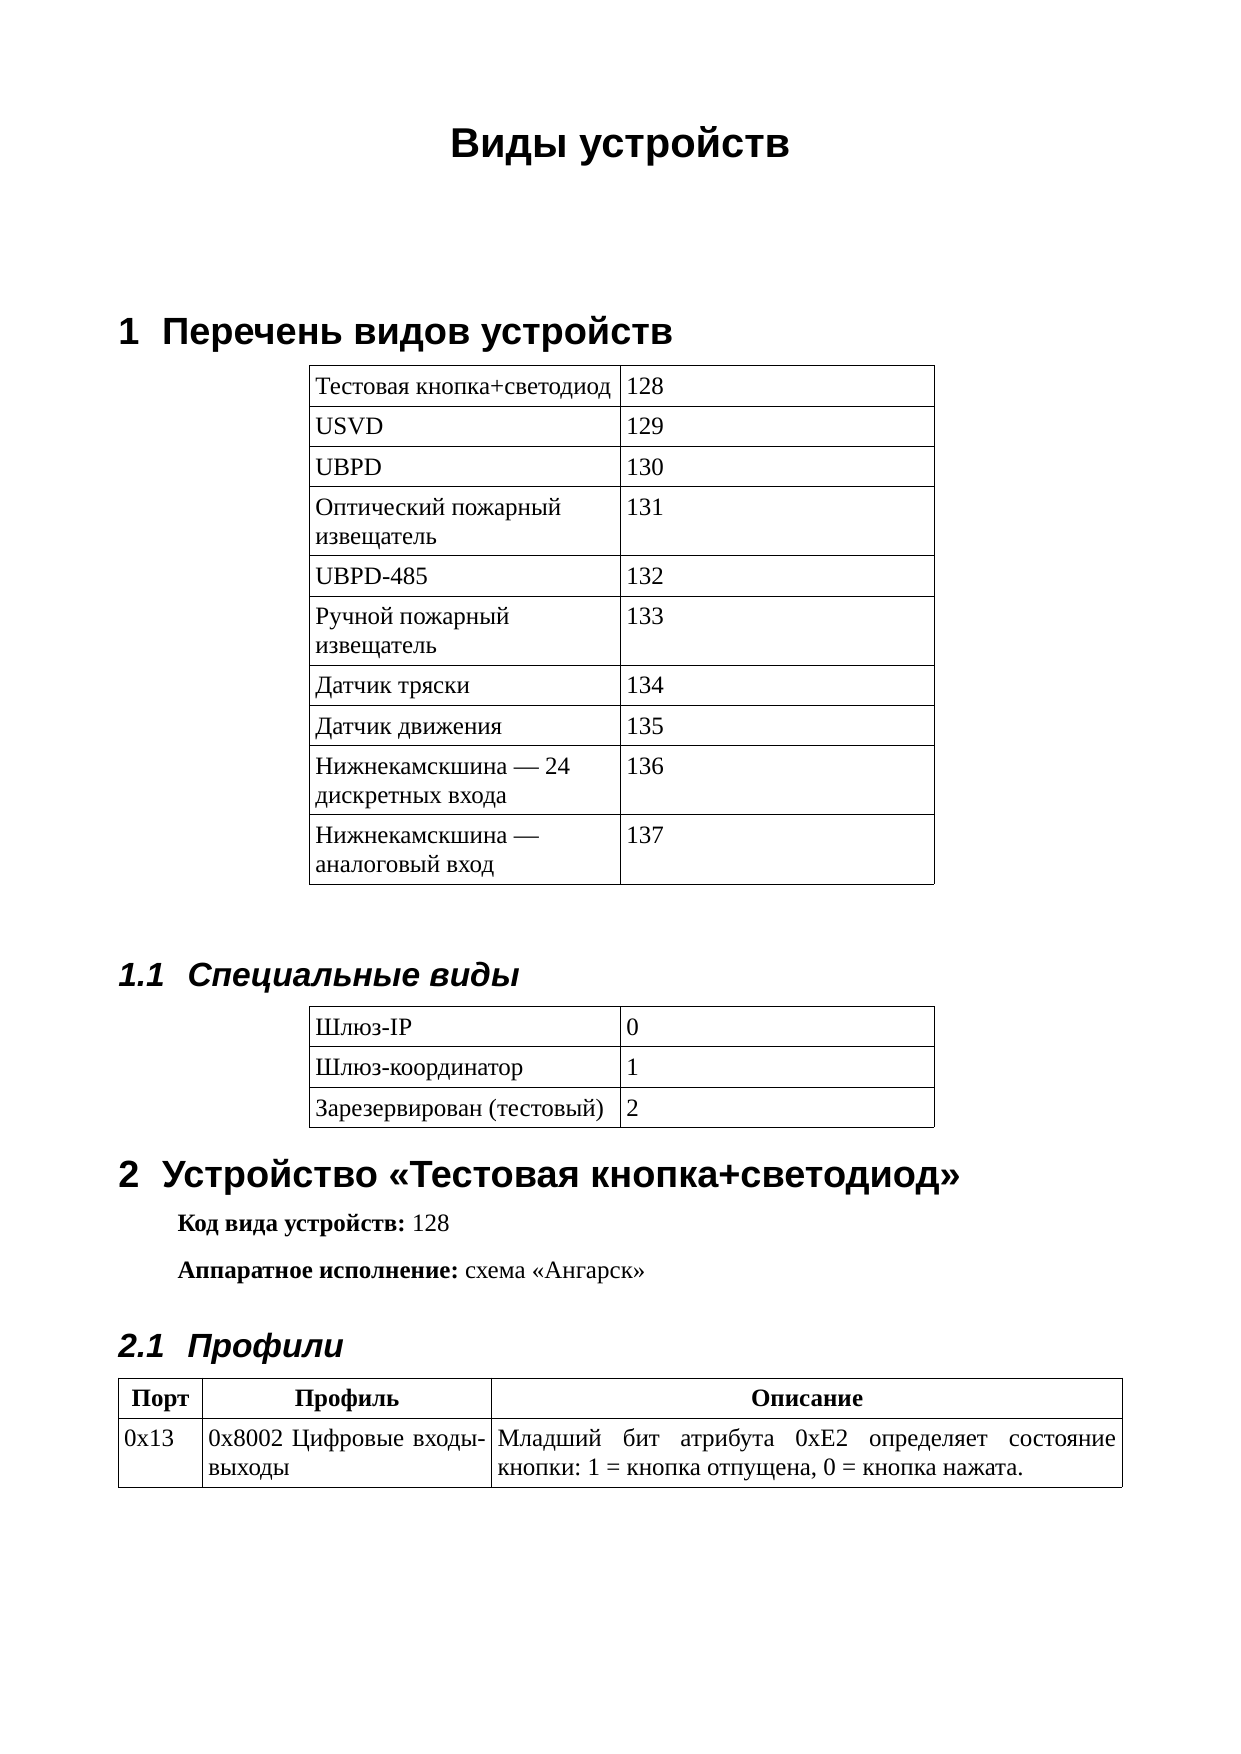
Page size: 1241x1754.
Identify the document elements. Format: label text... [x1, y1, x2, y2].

table_cell 137 [621, 815, 934, 883]
table_cell Младший бит атрибута 0xE2 определяет состояние кнопки: 1 = кнопка отпущена, 0 = кнопка нажата. [492, 1419, 1122, 1487]
table_cell 136 [621, 746, 934, 814]
table_header Профиль [203, 1379, 491, 1418]
subtitle Перечень видов устройств [118, 309, 1122, 353]
table_cell Ручной пожарный извещатель [310, 597, 620, 665]
table_cell 1 [621, 1047, 934, 1087]
table_header Описание [492, 1379, 1122, 1418]
table_header 128 [621, 366, 934, 406]
table_header Шлюз-IP [310, 1007, 620, 1046]
table_cell Нижнекамскшина — 24 дискретных входа [310, 746, 620, 814]
text Код вида устройств: 128 [118, 1208, 1122, 1237]
table_header 0 [621, 1007, 934, 1046]
table_cell 129 [621, 407, 934, 446]
table_header Порт [119, 1379, 202, 1418]
table_cell UBPD-485 [310, 556, 620, 596]
table_cell 0x8002 Цифровые входы-выходы [203, 1419, 491, 1487]
subtitle Профили [118, 1326, 1122, 1365]
table_cell Зарезервирован (тестовый) [310, 1088, 620, 1127]
table_cell 133 [621, 597, 934, 665]
table_cell 0x13 [119, 1419, 202, 1487]
table_cell 131 [621, 487, 934, 555]
text Виды устройств [118, 118, 1122, 166]
table_cell 135 [621, 706, 934, 745]
table_cell Нижнекамскшина — аналоговый вход [310, 815, 620, 883]
subtitle Специальные виды [118, 955, 1122, 994]
table_cell Датчик движения [310, 706, 620, 745]
table_cell USVD [310, 407, 620, 446]
subtitle Устройство «Тестовая кнопка+светодиод» [118, 1152, 1122, 1196]
table_cell Датчик тряски [310, 666, 620, 705]
text Аппаратное исполнение: схема «Ангарск» [118, 1255, 1122, 1283]
table_cell 130 [621, 447, 934, 486]
table_cell Шлюз-координатор [310, 1047, 620, 1087]
table_cell 132 [621, 556, 934, 596]
table_cell UBPD [310, 447, 620, 486]
table_header Тестовая кнопка+светодиод [310, 366, 620, 406]
table_cell 2 [621, 1088, 934, 1127]
table_cell 134 [621, 666, 934, 705]
table_cell Оптический пожарный извещатель [310, 487, 620, 555]
